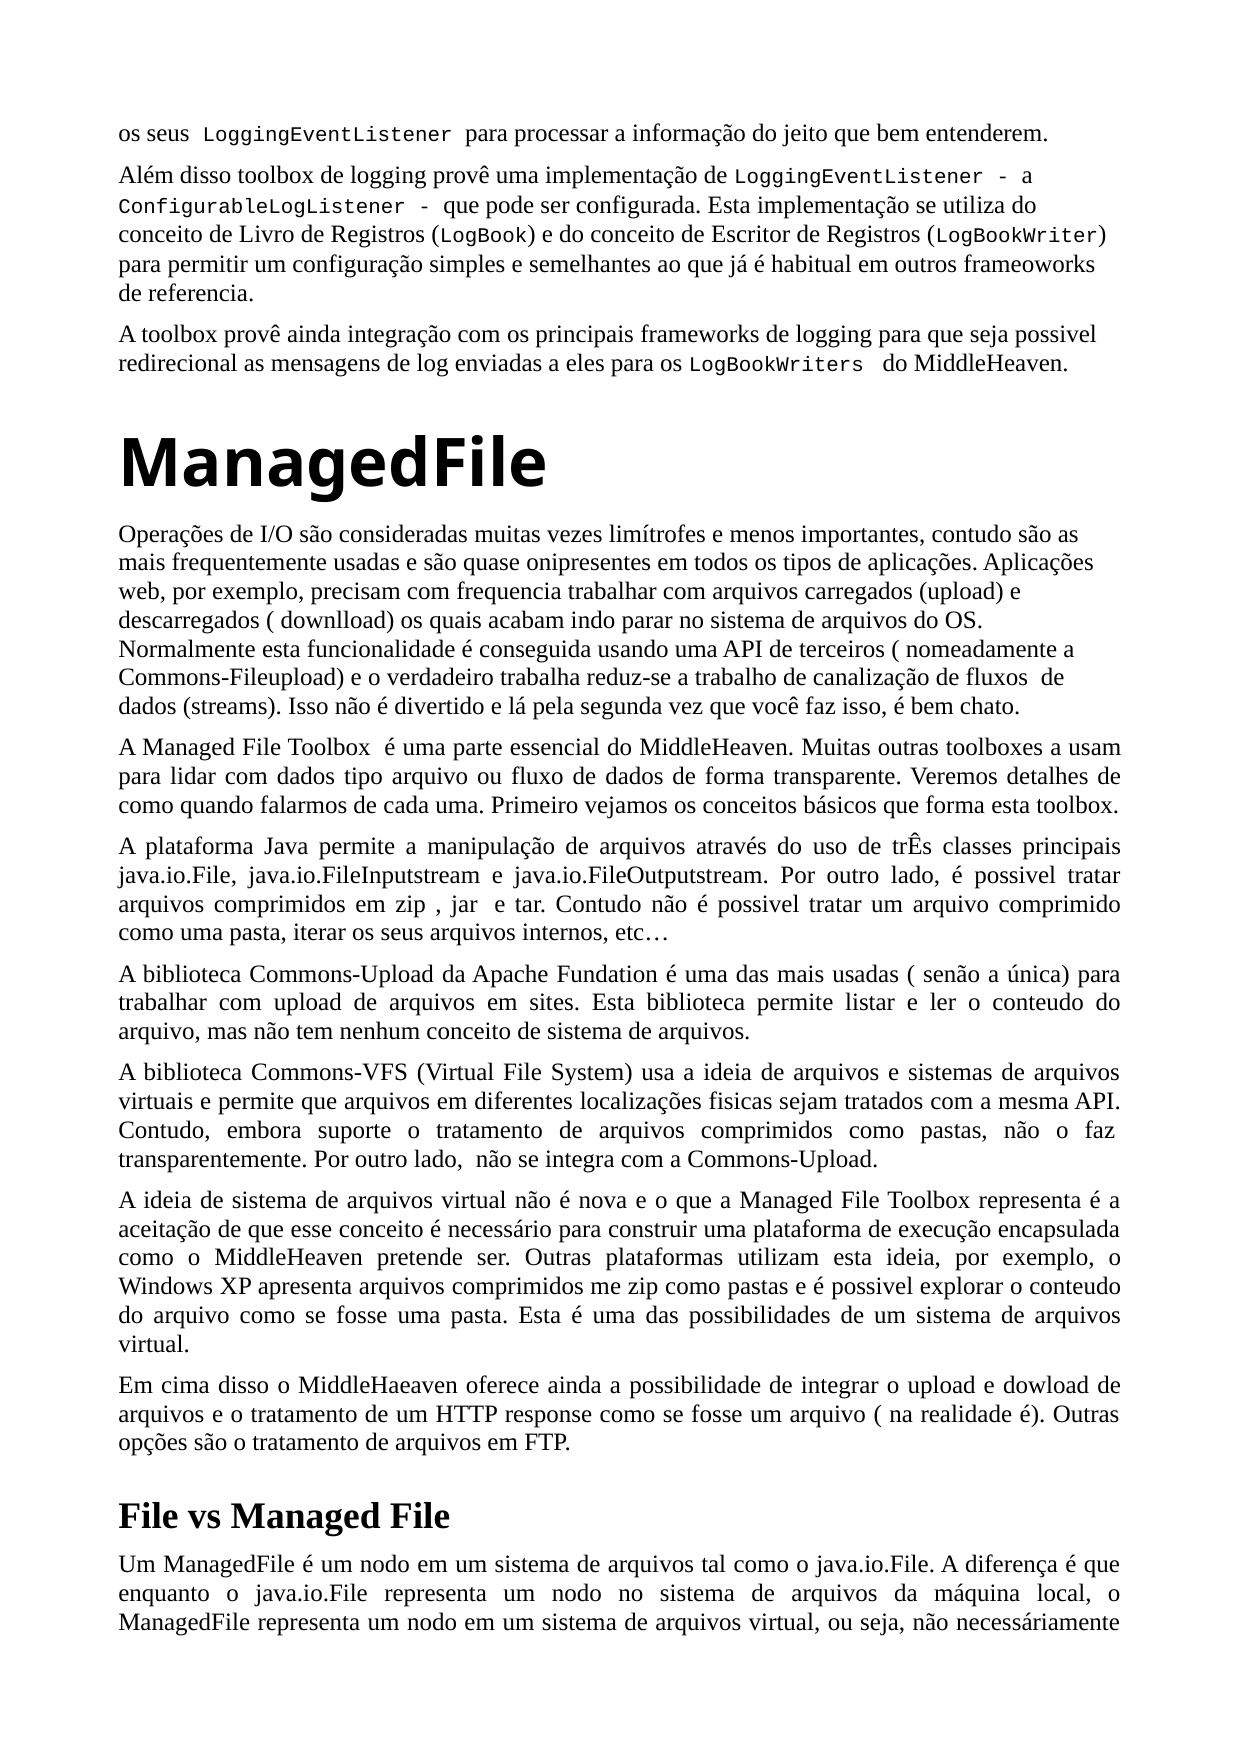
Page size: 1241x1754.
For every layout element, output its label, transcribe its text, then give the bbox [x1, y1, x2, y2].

text A biblioteca Commons-VFS (Virtual File System) usa a ideia de arquivos e sistemas de arquivos virtuais e permite que arquivos em diferentes localizações fisicas sejam tratados com a mesma API. Contudo, embora suporte o tratamento de arquivos comprimidos como pastas, não o faz transparentemente. Por outro lado, não se integra com a Commons-Upload. [118, 1057, 1122, 1172]
text A plataforma Java permite a manipulação de arquivos através do uso de trÊs classes principais java.io.File, java.io.FileInputstream e java.io.FileOutputstream. Por outro lado, é possivel tratar arquivos comprimidos em zip , jar e tar. Contudo não é possivel tratar um arquivo comprimido como uma pasta, iterar os seus arquivos internos, etc… [118, 831, 1122, 946]
text Operações de I/O são consideradas muitas vezes limítrofes e menos importantes, contudo são as mais frequentemente usadas e são quase onipresentes em todos os tipos de aplicações. Aplicações web, por exemplo, precisam com frequencia trabalhar com arquivos carregados (upload) e descarregados ( downlload) os quais acabam indo parar no sistema de arquivos do OS. Normalmente esta funcionalidade é conseguida usando uma API de terceiros ( nomeadamente a Commons-Fileupload) e o verdadeiro trabalha reduz-se a trabalho de canalização de fluxos de dados (streams). Isso não é divertido e lá pela segunda vez que você faz isso, é bem chato. [118, 519, 1122, 720]
text Um ManagedFile é um nodo em um sistema de arquivos tal como o java.io.File. A diferença é que enquanto o java.io.File representa um nodo no sistema de arquivos da máquina local, o ManagedFile representa um nodo em um sistema de arquivos virtual, ou seja, não necessáriamente [118, 1549, 1122, 1636]
text A ideia de sistema de arquivos virtual não é nova e o que a Managed File Toolbox representa é a aceitação de que esse conceito é necessário para construir uma plataforma de execução encapsulada como o MiddleHeaven pretende ser. Outras plataformas utilizam esta ideia, por exemplo, o Windows XP apresenta arquivos comprimidos me zip como pastas e é possivel explorar o conteudo do arquivo como se fosse uma pasta. Esta é uma das possibilidades de um sistema de arquivos virtual. [118, 1185, 1122, 1357]
text A toolbox provê ainda integração com os principais frameworks de logging para que seja possivel redirecional as mensagens de log enviadas a eles para os LogBookWriters do MiddleHeaven. [118, 319, 1122, 377]
text A Managed File Toolbox é uma parte essencial do MiddleHeaven. Muitas outras toolboxes a usam para lidar com dados tipo arquivo ou fluxo de dados de forma transparente. Veremos detalhes de como quando falarmos de cada uma. Primeiro vejamos os conceitos básicos que forma esta toolbox. [118, 732, 1122, 819]
text Em cima disso o MiddleHaeaven oferece ainda a possibilidade de integrar o upload e dowload de arquivos e o tratamento de um HTTP response como se fosse um arquivo ( na realidade é). Outras opções são o tratamento de arquivos em FTP. [118, 1370, 1122, 1456]
text A biblioteca Commons-Upload da Apache Fundation é uma das mais usadas ( senão a única) para trabalhar com upload de arquivos em sites. Esta biblioteca permite listar e ler o conteudo do arquivo, mas não tem nenhum conceito de sistema de arquivos. [118, 959, 1122, 1045]
text os seus LoggingEventListener para processar a informação do jeito que bem entenderem. [118, 118, 1122, 148]
text Além disso toolbox de logging provê uma implementação de LoggingEventListener - a ConfigurableLogListener - que pode ser configurada. Esta implementação se utiliza do conceito de Livro de Registros (LogBook) e do conceito de Escritor de Registros (LogBookWriter) para permitir um configuração simples e semelhantes ao que já é habitual em outros frameoworks de referencia. [118, 160, 1122, 306]
subtitle File vs Managed File [118, 1494, 1122, 1537]
subtitle ManagedFile [118, 415, 1122, 506]
